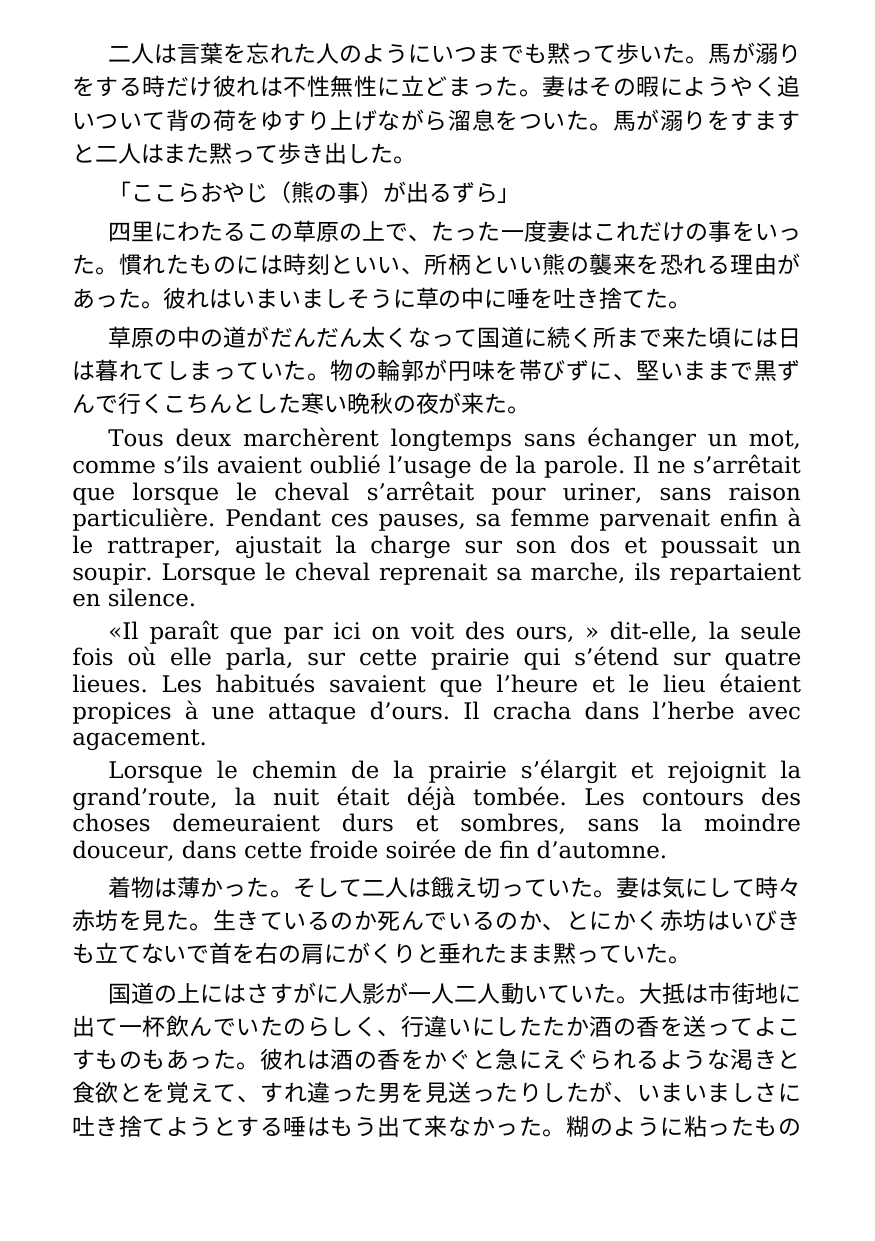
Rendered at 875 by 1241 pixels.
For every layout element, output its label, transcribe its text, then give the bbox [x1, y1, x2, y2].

text «Il paraît que par ici on voit des ours, » dit-elle, la seule fois où elle parla, sur cette prairie qui s’étend sur quatre lieues. Les habitués savaient que l’heure et le lieu étaient propices à une attaque d’ours. Il cracha dans l’herbe avec agacement. [72, 618, 802, 751]
text 着物は薄かった。そして二人は餓え切っていた。妻は気にして時々赤坊を見た。生きているのか死んでいるのか、とにかく赤坊はいびきも立てないで首を右の肩にがくりと垂れたまま黙っていた。 [72, 870, 802, 969]
text Lorsque le chemin de la prairie s’élargit et rejoignit la grand’route, la nuit était déjà tombée. Les contours des choses demeuraient durs et sombres, sans la moindre douceur, dans cette froide soirée de fin d’automne. [72, 757, 802, 864]
text 四里にわたるこの草原の上で、たった一度妻はこれだけの事をいった。慣れたものには時刻といい、所柄といい熊の襲来を恐れる理由があった。彼れはいまいましそうに草の中に唾を吐き捨てた。 [72, 214, 802, 314]
text Tous deux marchèrent longtemps sans échanger un mot, comme s’ils avaient oublié l’usage de la parole. Il ne s’arrêtait que lorsque le cheval s’arrêtait pour uriner, sans raison particulière. Pendant ces pauses, sa femme parvenait enfin à le rattraper, ajustait la charge sur son dos et poussait un soupir. Lorsque le cheval reprenait sa marche, ils repartaient en silence. [72, 425, 802, 612]
text 二人は言葉を忘れた人のようにいつまでも黙って歩いた。馬が溺りをする時だけ彼れは不性無性に立どまった。妻はその暇にようやく追いついて背の荷をゆすり上げながら溜息をついた。馬が溺りをすますと二人はまた黙って歩き出した。 [72, 36, 802, 169]
text 「ここらおやじ（熊の事）が出るずら」 [72, 175, 802, 208]
text 国道の上にはさすがに人影が一人二人動いていた。大抵は市街地に出て一杯飲んでいたのらしく、行違いにしたたか酒の香を送ってよこすものもあった。彼れは酒の香をかぐと急にえぐられるような渇きと食欲とを覚えて、すれ違った男を見送ったりしたが、いまいましさに吐き捨てようとする唾はもう出て来なかった。糊のように粘ったもの [72, 975, 802, 1142]
text 草原の中の道がだんだん太くなって国道に続く所まで来た頃には日は暮れてしまっていた。物の輪郭が円味を帯びずに、堅いままで黒ずんで行くこちんとした寒い晩秋の夜が来た。 [72, 320, 802, 419]
